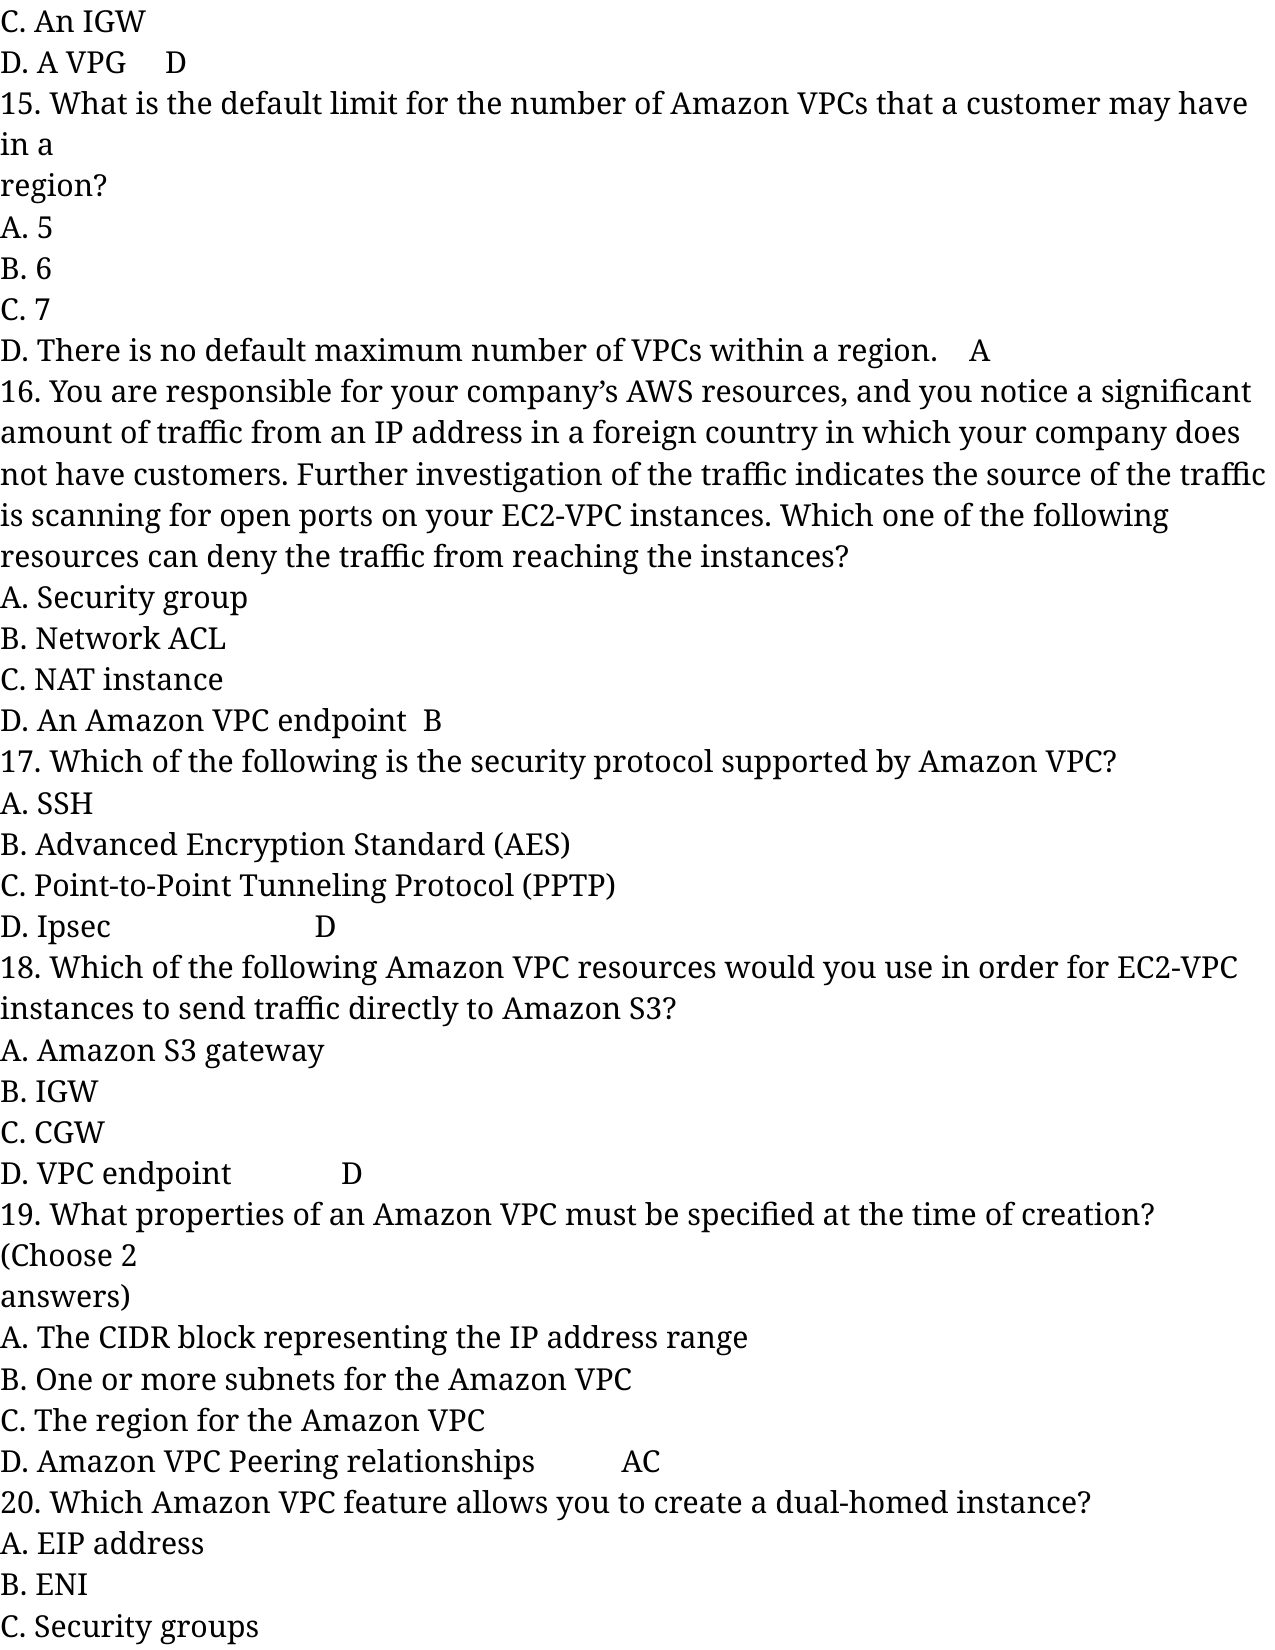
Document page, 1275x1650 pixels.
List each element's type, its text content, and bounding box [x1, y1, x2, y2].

text amount of traffic from an IP address in a foreign country in which your company does [0, 411, 1275, 453]
text answers) [0, 1276, 1275, 1317]
text 19. What properties of an Amazon VPC must be specified at the time of creation? (Choose 2 [0, 1193, 1275, 1276]
text resources can deny the traffic from reaching the instances? [0, 535, 1275, 576]
text C. CGW [0, 1111, 1275, 1152]
text A. Security group [0, 576, 1275, 617]
text B. IGW [0, 1070, 1275, 1111]
text 16. You are responsible for your company’s AWS resources, and you notice a significant [0, 370, 1275, 411]
text A. Amazon S3 gateway [0, 1029, 1275, 1070]
text 18. Which of the following Amazon VPC resources would you use in order for EC2-VPC [0, 946, 1275, 987]
text A. The CIDR block representing the IP address range [0, 1317, 1275, 1358]
text C. Point-to-Point Tunneling Protocol (PPTP) [0, 864, 1275, 905]
text A. EIP address [0, 1522, 1275, 1563]
text D. An Amazon VPC endpoint B [0, 699, 1275, 741]
text A. 5 [0, 206, 1275, 247]
text instances to send traffic directly to Amazon S3? [0, 987, 1275, 1029]
text B. Advanced Encryption Standard (AES) [0, 823, 1275, 864]
text D. There is no default maximum number of VPCs within a region. A [0, 329, 1275, 370]
text C. 7 [0, 288, 1275, 329]
text B. ENI [0, 1563, 1275, 1605]
text B. One or more subnets for the Amazon VPC [0, 1358, 1275, 1399]
text 17. Which of the following is the security protocol supported by Amazon VPC? [0, 741, 1275, 782]
text B. 6 [0, 247, 1275, 288]
text D. Amazon VPC Peering relationships AC [0, 1440, 1275, 1481]
text D. Ipsec D [0, 905, 1275, 946]
text C. Security groups [0, 1605, 1275, 1646]
text not have customers. Further investigation of the traffic indicates the source of the traffic [0, 453, 1275, 494]
text D. VPC endpoint D [0, 1152, 1275, 1193]
text A. SSH [0, 782, 1275, 823]
text D. A VPG D [0, 41, 1275, 82]
text B. Network ACL [0, 617, 1275, 658]
text is scanning for open ports on your EC2-VPC instances. Which one of the following [0, 494, 1275, 535]
text region? [0, 164, 1275, 206]
text C. NAT instance [0, 658, 1275, 699]
text 20. Which Amazon VPC feature allows you to create a dual-homed instance? [0, 1481, 1275, 1522]
text 15. What is the default limit for the number of Amazon VPCs that a customer may have in a [0, 82, 1275, 164]
text C. An IGW [0, 0, 1275, 41]
text C. The region for the Amazon VPC [0, 1399, 1275, 1440]
